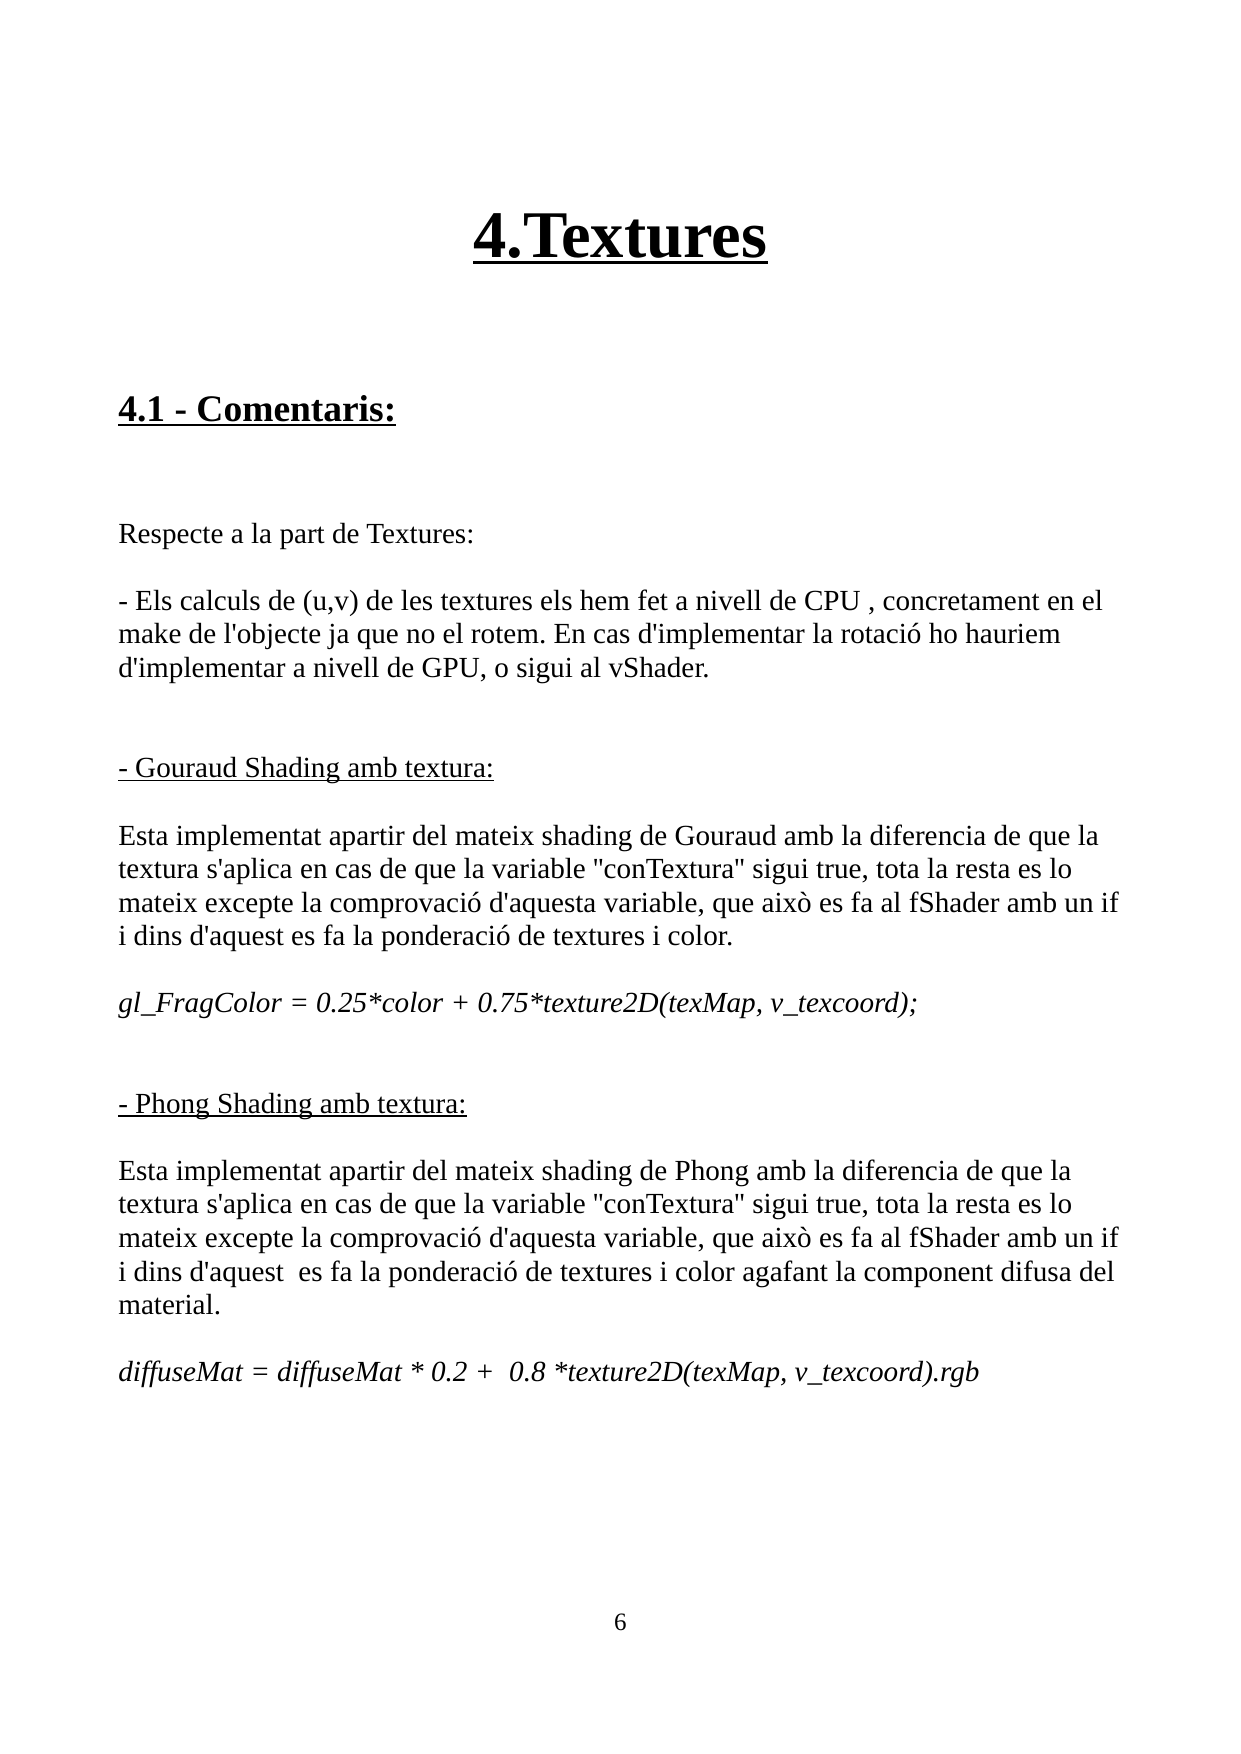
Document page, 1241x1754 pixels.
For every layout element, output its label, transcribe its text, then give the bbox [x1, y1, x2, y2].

text - Phong Shading amb textura: [118, 1086, 1122, 1119]
text - Gouraud Shading amb textura: [118, 751, 1122, 784]
text 4.Textures [118, 195, 1122, 271]
text 4.1 - Comentaris: [118, 386, 1122, 429]
text diffuseMat = diffuseMat * 0.2 + 0.8 *texture2D(texMap, v_texcoord).rgb [118, 1354, 1122, 1388]
text gl_FragColor = 0.25*color + 0.75*texture2D(texMap, v_texcoord); [118, 985, 1122, 1019]
text Esta implementat apartir del mateix shading de Phong amb la diferencia de que la textura s'aplica en cas de que la variable ''conTextura'' sigui true, tota la resta es lo mateix excepte la comprovació d'aquesta variable, que això es fa al fShader amb un if i dins d'aquest es fa la ponderació de textures i color agafant la component difusa del material. [118, 1153, 1122, 1321]
text Esta implementat apartir del mateix shading de Gouraud amb la diferencia de que la textura s'aplica en cas de que la variable ''conTextura'' sigui true, tota la resta es lo mateix excepte la comprovació d'aquesta variable, que això es fa al fShader amb un if i dins d'aquest es fa la ponderació de textures i color. [118, 818, 1122, 952]
text Respecte a la part de Textures: [118, 516, 1122, 549]
text - Els calculs de (u,v) de les textures els hem fet a nivell de CPU , concretament en el make de l'objecte ja que no el rotem. En cas d'implementar la rotació ho hauriem d'implementar a nivell de GPU, o sigui al vShader. [118, 583, 1122, 683]
